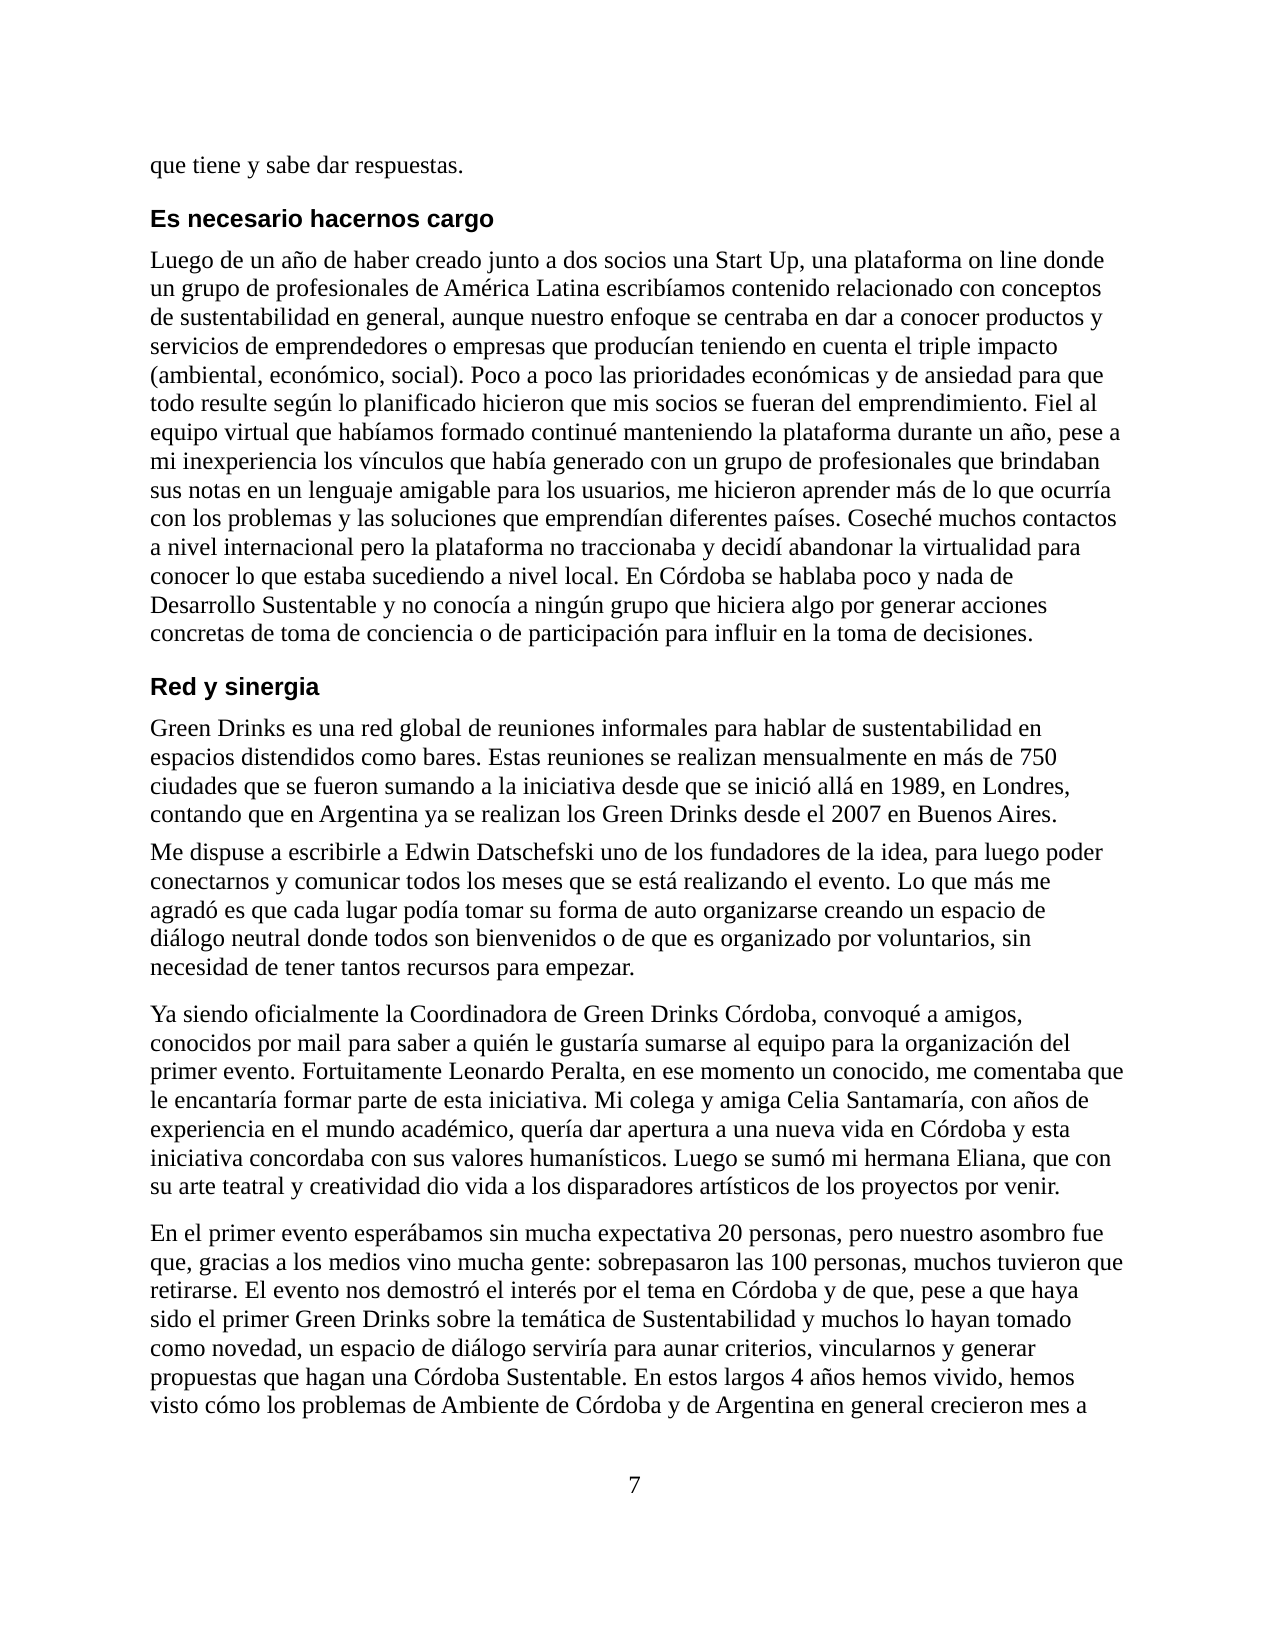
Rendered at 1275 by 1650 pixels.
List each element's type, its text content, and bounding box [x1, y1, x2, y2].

text Me dispuse a escribirle a Edwin Datschefski uno de los fundadores de la idea, para luego poder conectarnos y comunicar todos los meses que se está realizando el evento. Lo que más me agradó es que cada lugar podía tomar su forma de auto organizarse creando un espacio de diálogo neutral donde todos son bienvenidos o de que es organizado por voluntarios, sin necesidad de tener tantos recursos para empezar. [150, 837, 1125, 981]
text Luego de un año de haber creado junto a dos socios una Start Up, una plataforma on line donde un grupo de profesionales de América Latina escribíamos contenido relacionado con conceptos de sustentabilidad en general, aunque nuestro enfoque se centraba en dar a conocer productos y servicios de emprendedores o empresas que producían teniendo en cuenta el triple impacto (ambiental, económico, social). Poco a poco las prioridades económicas y de ansiedad para que todo resulte según lo planificado hicieron que mis socios se fueran del emprendimiento. Fiel al equipo virtual que habíamos formado continué manteniendo la plataforma durante un año, pese a mi inexperiencia los vínculos que había generado con un grupo de profesionales que brindaban sus notas en un lenguaje amigable para los usuarios, me hicieron aprender más de lo que ocurría con los problemas y las soluciones que emprendían diferentes países. Coseché muchos contactos a nivel internacional pero la plataforma no traccionaba y decidí abandonar la virtualidad para conocer lo que estaba sucediendo a nivel local. En Córdoba se hablaba poco y nada de Desarrollo Sustentable y no conocía a ningún grupo que hiciera algo por generar acciones concretas de toma de conciencia o de participación para influir en la toma de decisiones. [150, 245, 1125, 647]
text Green Drinks es una red global de reuniones informales para hablar de sustentabilidad en espacios distendidos como bares. Estas reuniones se realizan mensualmente en más de 750 ciudades que se fueron sumando a la iniciativa desde que se inició allá en 1989, en Londres, contando que en Argentina ya se realizan los Green Drinks desde el 2007 en Buenos Aires. [150, 713, 1125, 828]
text En el primer evento esperábamos sin mucha expectativa 20 personas, pero nuestro asombro fue que, gracias a los medios vino mucha gente: sobrepasaron las 100 personas, muchos tuvieron que retirarse. El evento nos demostró el interés por el tema en Córdoba y de que, pese a que haya sido el primer Green Drinks sobre la temática de Sustentabilidad y muchos lo hayan tomado como novedad, un espacio de diálogo serviría para aunar criterios, vincularnos y generar propuestas que hagan una Córdoba Sustentable. En estos largos 4 años hemos vivido, hemos visto cómo los problemas de Ambiente de Córdoba y de Argentina en general crecieron mes a [150, 1218, 1125, 1419]
text Ya siendo oficialmente la Coordinadora de Green Drinks Córdoba, convoqué a amigos, conocidos por mail para saber a quién le gustaría sumarse al equipo para la organización del primer evento. Fortuitamente Leonardo Peralta, en ese momento un conocido, me comentaba que le encantaría formar parte de esta iniciativa. Mi colega y amiga Celia Santamaría, con años de experiencia en el mundo académico, quería dar apertura a una nueva vida en Córdoba y esta iniciativa concordaba con sus valores humanísticos. Luego se sumó mi hermana Eliana, que con su arte teatral y creatividad dio vida a los disparadores artísticos de los proyectos por venir. [150, 999, 1125, 1200]
subtitle Es necesario hacernos cargo [150, 204, 1125, 232]
text que tiene y sabe dar respuestas. [150, 150, 1125, 179]
subtitle Red y sinergia [150, 672, 1125, 701]
